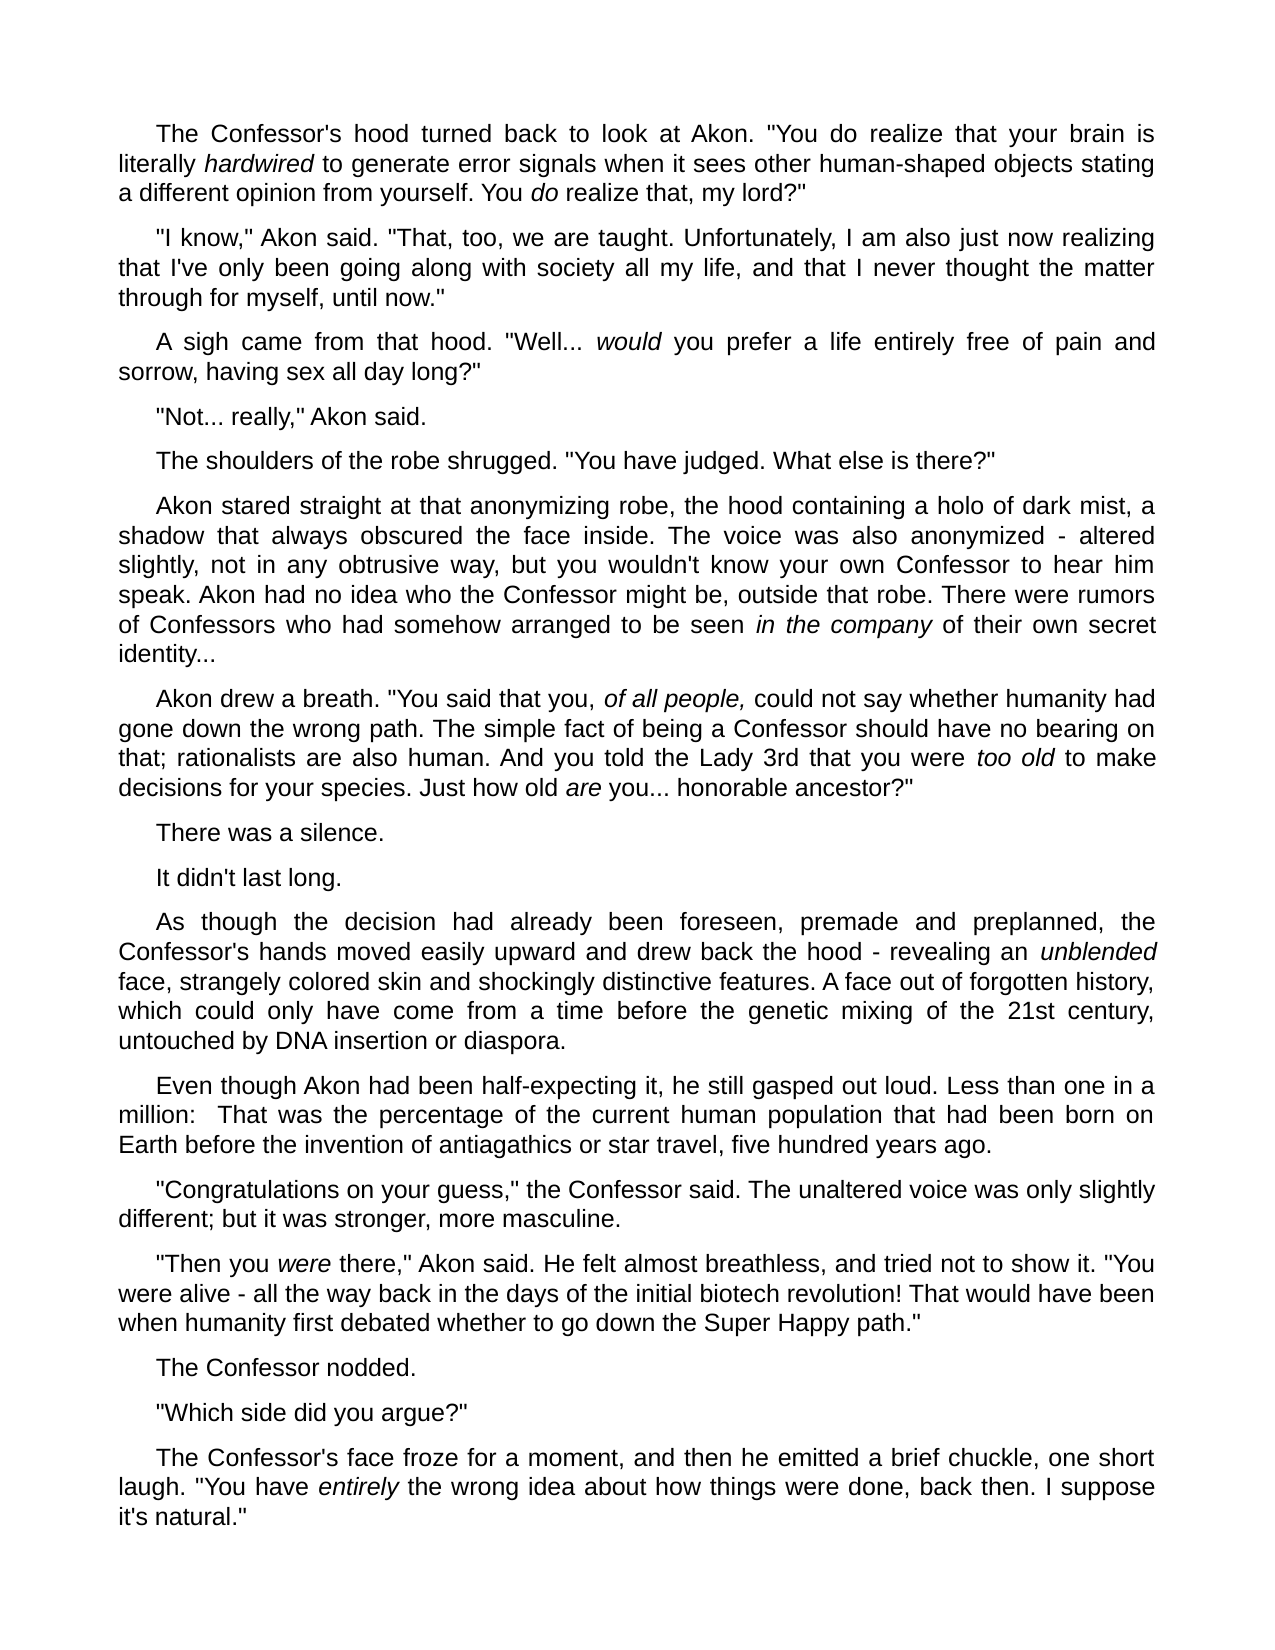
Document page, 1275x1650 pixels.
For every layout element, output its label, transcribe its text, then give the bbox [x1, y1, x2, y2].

text "Which side did you argue?" [118, 1397, 1157, 1427]
text It didn't last long. [118, 862, 1157, 891]
text Even though Akon had been half-expecting it, he still gasped out loud. Less than one in a million: That was the percentage of the current human population that had been born on Earth before the invention of antiagathics or star travel, five hundred years ago. [118, 1070, 1157, 1159]
text The shoulders of the robe shrugged. "You have judged. What else is there?" [118, 445, 1157, 475]
text "Not... really," Akon said. [118, 401, 1157, 430]
text "Congratulations on your guess," the Confessor said. The unaltered voice was only slightly different; but it was stronger, more masculine. [118, 1174, 1157, 1233]
text The Confessor's hood turned back to look at Akon. "You do realize that your brain is literally hardwired to generate error signals when it sees other human-shaped objects stating a different opinion from yourself. You do realize that, my lord?" [118, 118, 1157, 207]
text There was a silence. [118, 817, 1157, 847]
text As though the decision had already been foreseen, premade and preplanned, the Confessor's hands moved easily upward and drew back the hood - revealing an unblended face, strangely colored skin and shockingly distinctive features. A face out of forgotten history, which could only have come from a time before the genetic mixing of the 21st century, untouched by DNA insertion or diaspora. [118, 906, 1157, 1055]
text The Confessor nodded. [118, 1352, 1157, 1382]
text "I know," Akon said. "That, too, we are taught. Unfortunately, I am also just now realizing that I've only been going along with society all my life, and that I never thought the matter through for myself, until now." [118, 222, 1157, 311]
text Akon stared straight at that anonymizing robe, the hood containing a holo of dark mist, a shadow that always obscured the face inside. The voice was also anonymized - altered slightly, not in any obtrusive way, but you wouldn't know your own Confessor to hear him speak. Akon had no idea who the Confessor might be, outside that robe. There were rumors of Confessors who had somehow arranged to be seen in the company of their own secret identity... [118, 490, 1157, 668]
text A sigh came from that hood. "Well... would you prefer a life entirely free of pain and sorrow, having sex all day long?" [118, 326, 1157, 386]
text "Then you were there," Akon said. He felt almost breathless, and tried not to show it. "You were alive - all the way back in the days of the initial biotech revolution! That would have been when humanity first debated whether to go down the Super Happy path." [118, 1248, 1157, 1337]
text The Confessor's face froze for a moment, and then he emitted a brief chuckle, one short laugh. "You have entirely the wrong idea about how things were done, back then. I suppose it's natural." [118, 1442, 1157, 1531]
text Akon drew a breath. "You said that you, of all people, could not say whether humanity had gone down the wrong path. The simple fact of being a Confessor should have no bearing on that; rationalists are also human. And you told the Lady 3rd that you were too old to make decisions for your species. Just how old are you... honorable ancestor?" [118, 683, 1157, 802]
